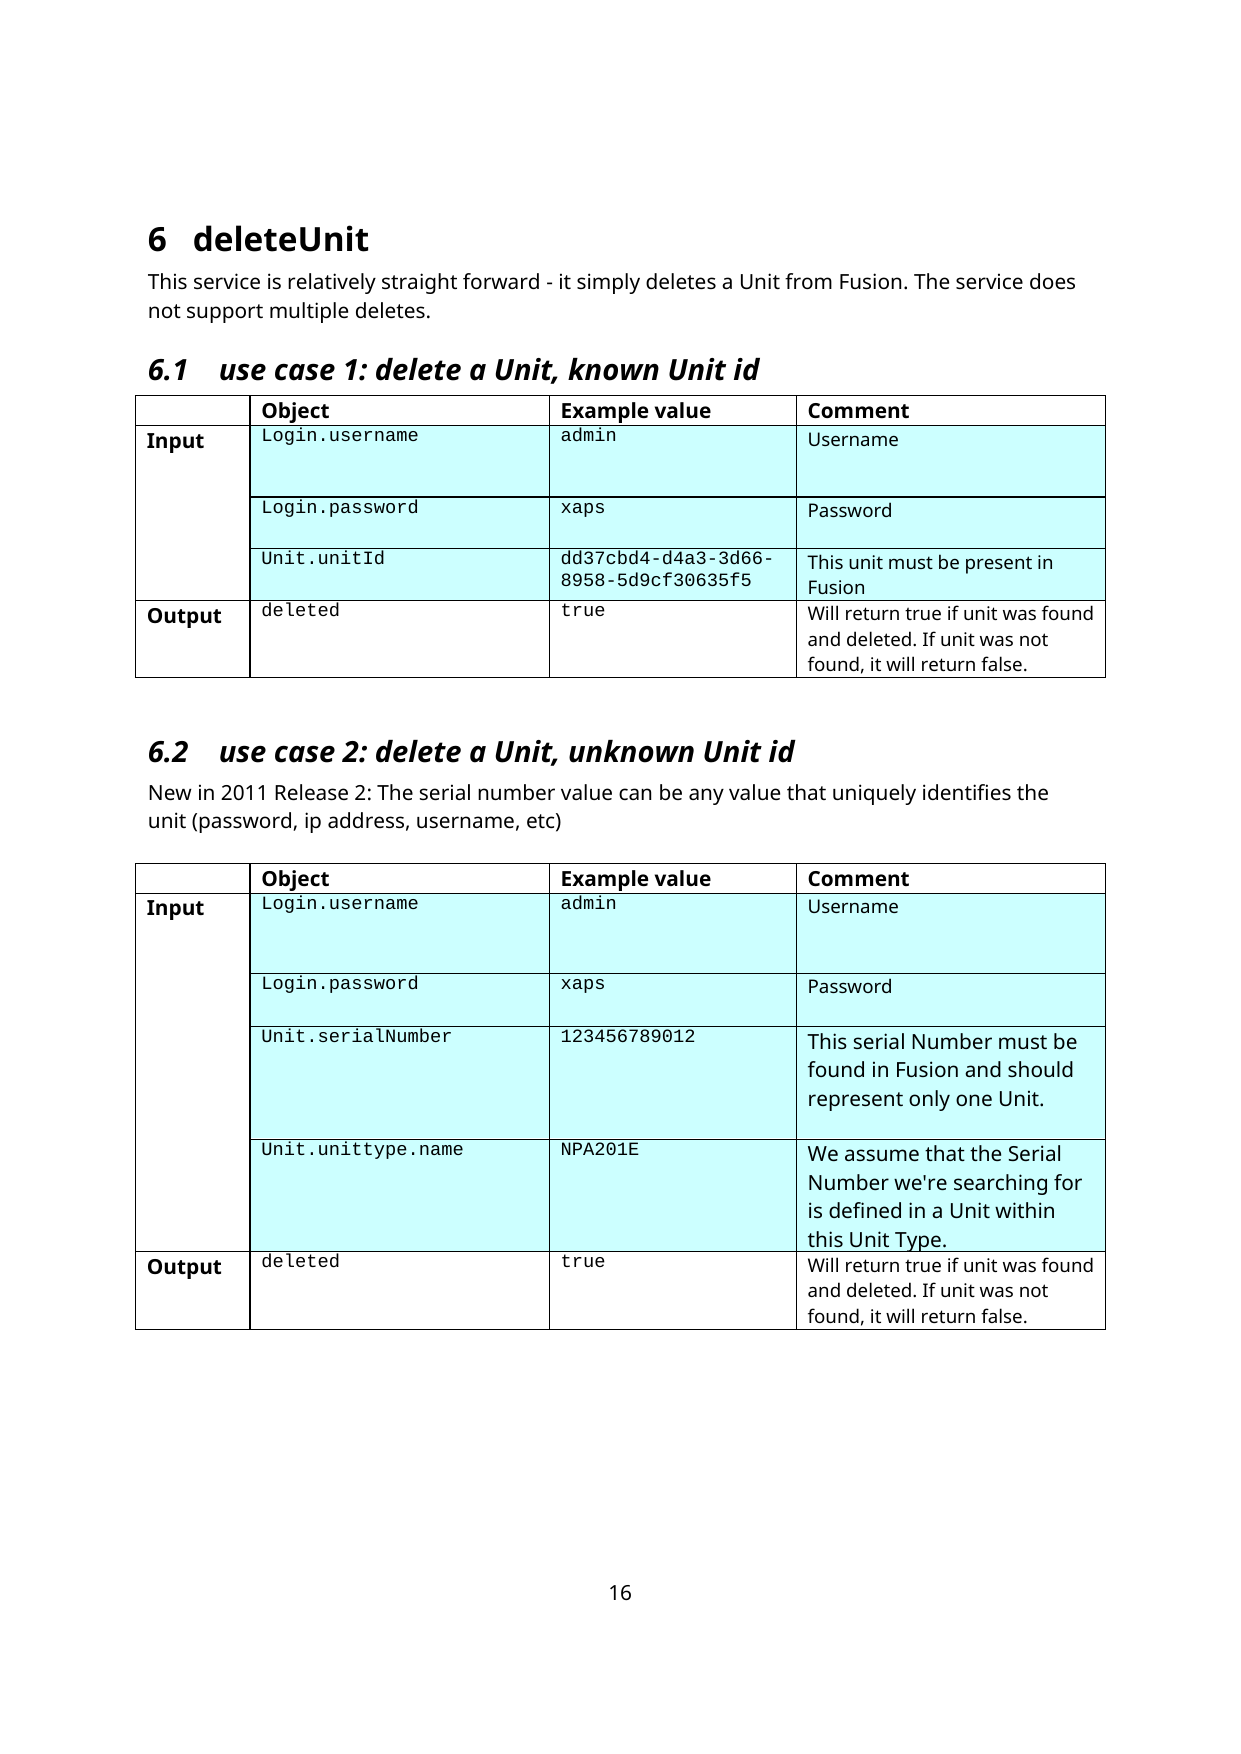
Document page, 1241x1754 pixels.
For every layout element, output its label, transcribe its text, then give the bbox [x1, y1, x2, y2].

subtitle use case 1: delete a Unit, known Unit id [148, 349, 1092, 389]
table_header Example value [550, 864, 796, 892]
table_cell Input [136, 426, 249, 600]
table_cell deleted [251, 601, 549, 677]
table_cell xaps [550, 498, 796, 548]
table_header [136, 864, 249, 892]
table_header Object [251, 864, 549, 892]
table_cell xaps [550, 974, 796, 1026]
table_cell Password [797, 974, 1105, 1026]
table_cell Username [797, 894, 1105, 973]
table_cell This unit must be present in Fusion [797, 549, 1105, 600]
subtitle use case 2: delete a Unit, unknown Unit id [148, 732, 1092, 771]
table_cell This serial Number must be found in Fusion and should represent only one Unit. [797, 1027, 1105, 1138]
table_cell admin [550, 894, 796, 973]
table_cell Password [797, 498, 1105, 548]
subtitle deleteUnit [148, 216, 1092, 261]
table_cell Login.username [251, 894, 549, 973]
table_cell Output [136, 1252, 249, 1329]
table_cell admin [550, 426, 796, 496]
table_cell Input [136, 894, 249, 1251]
table_cell Will return true if unit was found and deleted. If unit was not found, it will return false. [797, 601, 1105, 677]
table_header Comment [797, 864, 1105, 892]
table_cell 123456789012 [550, 1027, 796, 1138]
table_cell Unit.unittype.name [251, 1140, 549, 1251]
table_cell dd37cbd4-d4a3-3d66-8958-5d9cf30635f5 [550, 549, 796, 600]
table_cell Output [136, 601, 249, 677]
table_header Comment [797, 396, 1105, 425]
table_cell true [550, 601, 796, 677]
table_cell Unit.serialNumber [251, 1027, 549, 1138]
table_cell NPA201E [550, 1140, 796, 1251]
table_cell Login.password [251, 974, 549, 1026]
table_cell We assume that the Serial Number we're searching for is defined in a Unit within this Unit Type. [797, 1140, 1105, 1251]
text New in 2011 Release 2: The serial number value can be any value that uniquely identifies the unit (password, ip address, username, etc) [148, 778, 1092, 834]
table_cell Username [797, 426, 1105, 496]
table_header Object [251, 396, 549, 425]
table_cell Login.username [251, 426, 549, 496]
table_cell Will return true if unit was found and deleted. If unit was not found, it will return false. [797, 1252, 1105, 1329]
table_header Example value [550, 396, 796, 425]
table_cell true [550, 1252, 796, 1329]
text This service is relatively straight forward - it simply deletes a Unit from Fusion. The service does not support multiple deletes. [148, 267, 1092, 324]
table_cell deleted [251, 1252, 549, 1329]
table_cell Unit.unitId [251, 549, 549, 600]
table_cell Login.password [251, 498, 549, 548]
table_header [136, 396, 249, 425]
